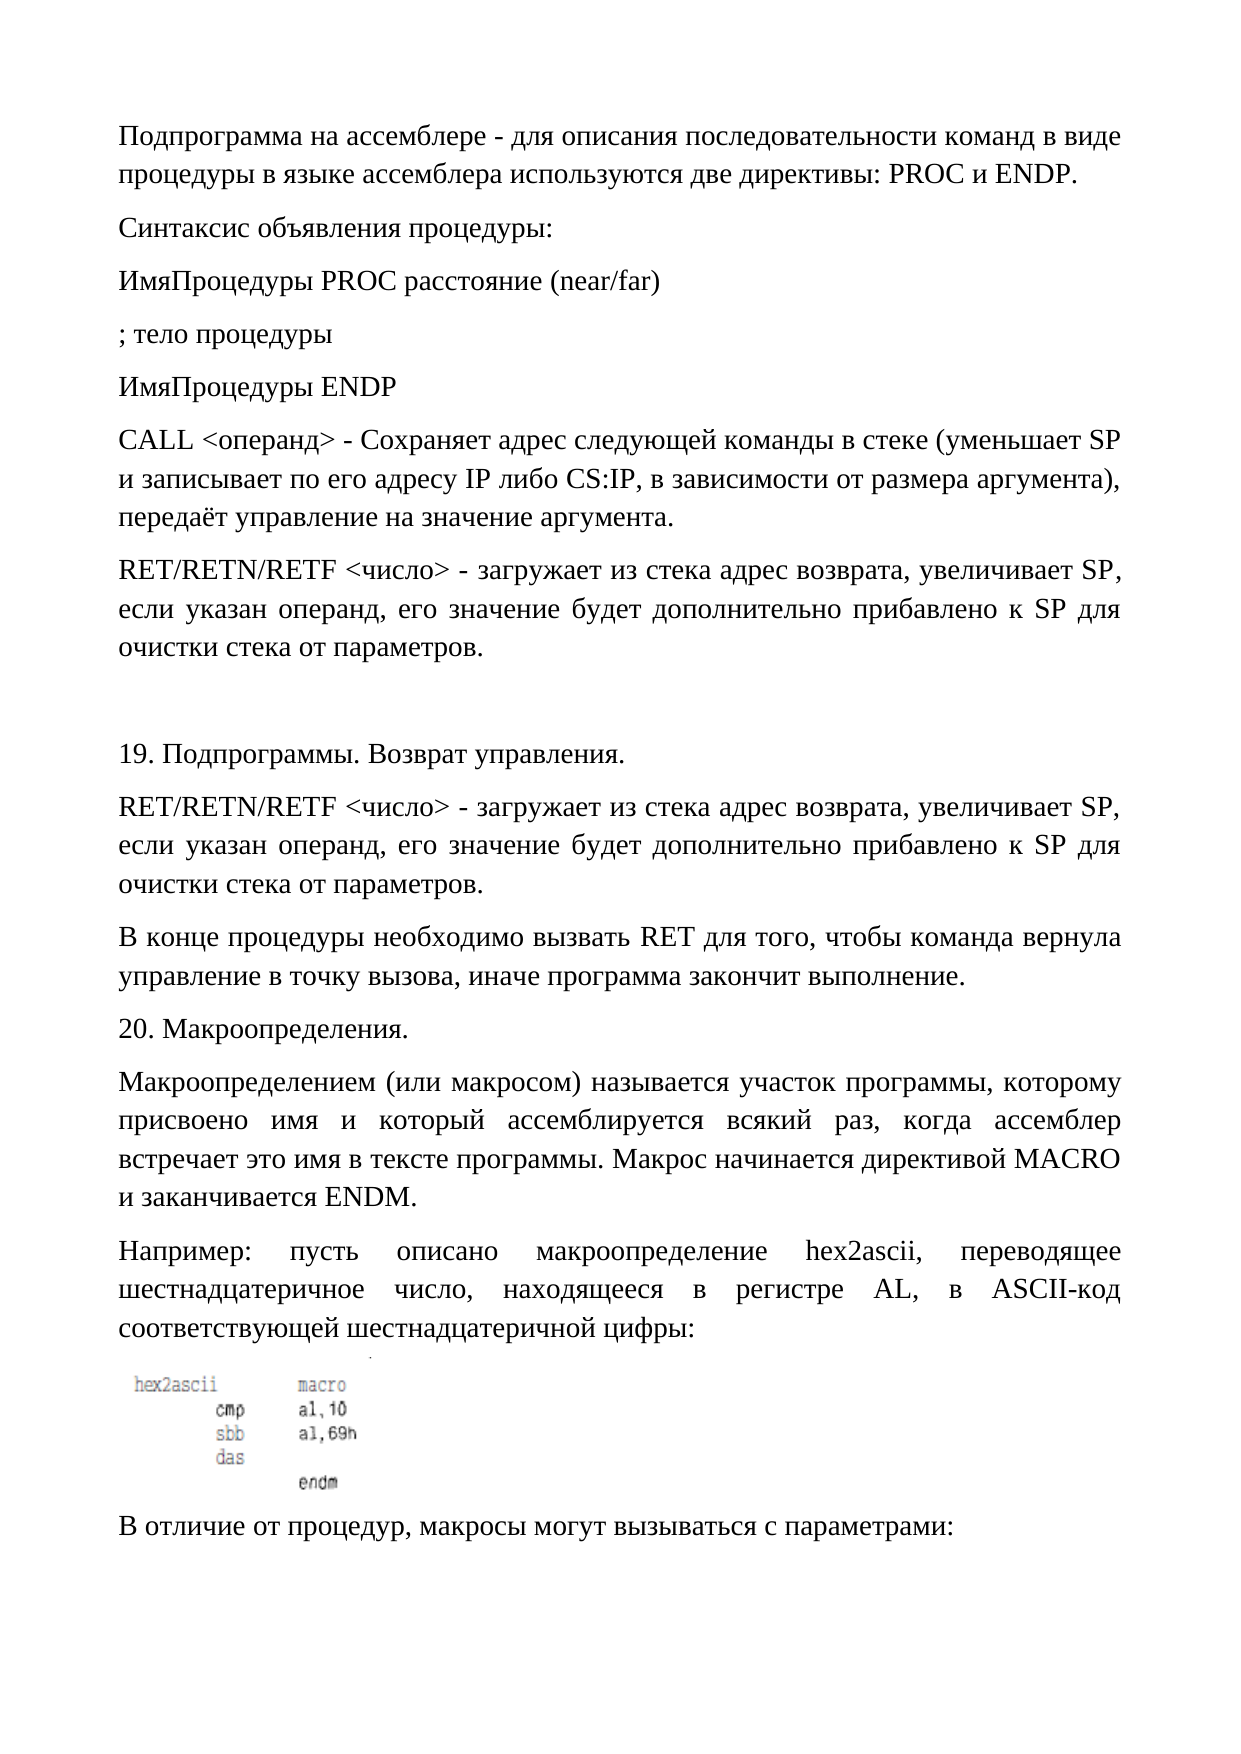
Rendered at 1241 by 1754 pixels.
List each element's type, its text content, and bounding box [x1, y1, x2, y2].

text Например: пусть описано макроопределение hex2ascii, переводящее шестнадцатеричное число, находящееся в регистре AL, в ASCII-код соответствующей шестнадцатеричной цифры: [118, 1233, 1122, 1343]
text 19. Подпрограммы. Возврат управления. [118, 736, 1122, 769]
text RET/RETN/RETF <число> - загружает из стека адрес возврата, увеличивает SP, если указан операнд, его значение будет дополнительно прибавлено к SP для очистки стека от параметров. [118, 552, 1122, 663]
text В отличие от процедур, макросы могут вызываться с параметрами: [118, 1363, 1122, 1542]
picture [121, 1357, 372, 1504]
text CALL <операнд> - Сохраняет адрес следующей команды в стеке (уменьшает SP и записывает по его адресу IP либо CS:IP, в зависимости от размера аргумента), передаёт управление на значение аргумента. [118, 422, 1122, 533]
text В конце процедуры необходимо вызвать RET для того, чтобы команда вернула управление в точку вызова, иначе программа закончит выполнение. [118, 919, 1122, 991]
text Макроопределением (или макросом) называется участок программы, которому присвоено имя и который ассемблируется всякий раз, когда ассемблер встречает это имя в тексте программы. Макрос начинается директивой MACRO и заканчивается ENDM. [118, 1064, 1122, 1213]
text RET/RETN/RETF <число> - загружает из стека адрес возврата, увеличивает SP, если указан операнд, его значение будет дополнительно прибавлено к SP для очистки стека от параметров. [118, 789, 1122, 899]
text 20. Макроопределения. [118, 1011, 1122, 1044]
text Синтаксис объявления процедуры: [118, 210, 1122, 243]
text Подпрограмма на ассемблере - для описания последовательности команд в виде процедуры в языке ассемблера используются две директивы: PROC и ENDP. [118, 118, 1122, 190]
text ; тело процедуры [118, 316, 1122, 349]
text ИмяПроцедуры ENDP [118, 369, 1122, 403]
text ИмяПроцедуры PROC расстояние (near/far) [118, 263, 1122, 296]
